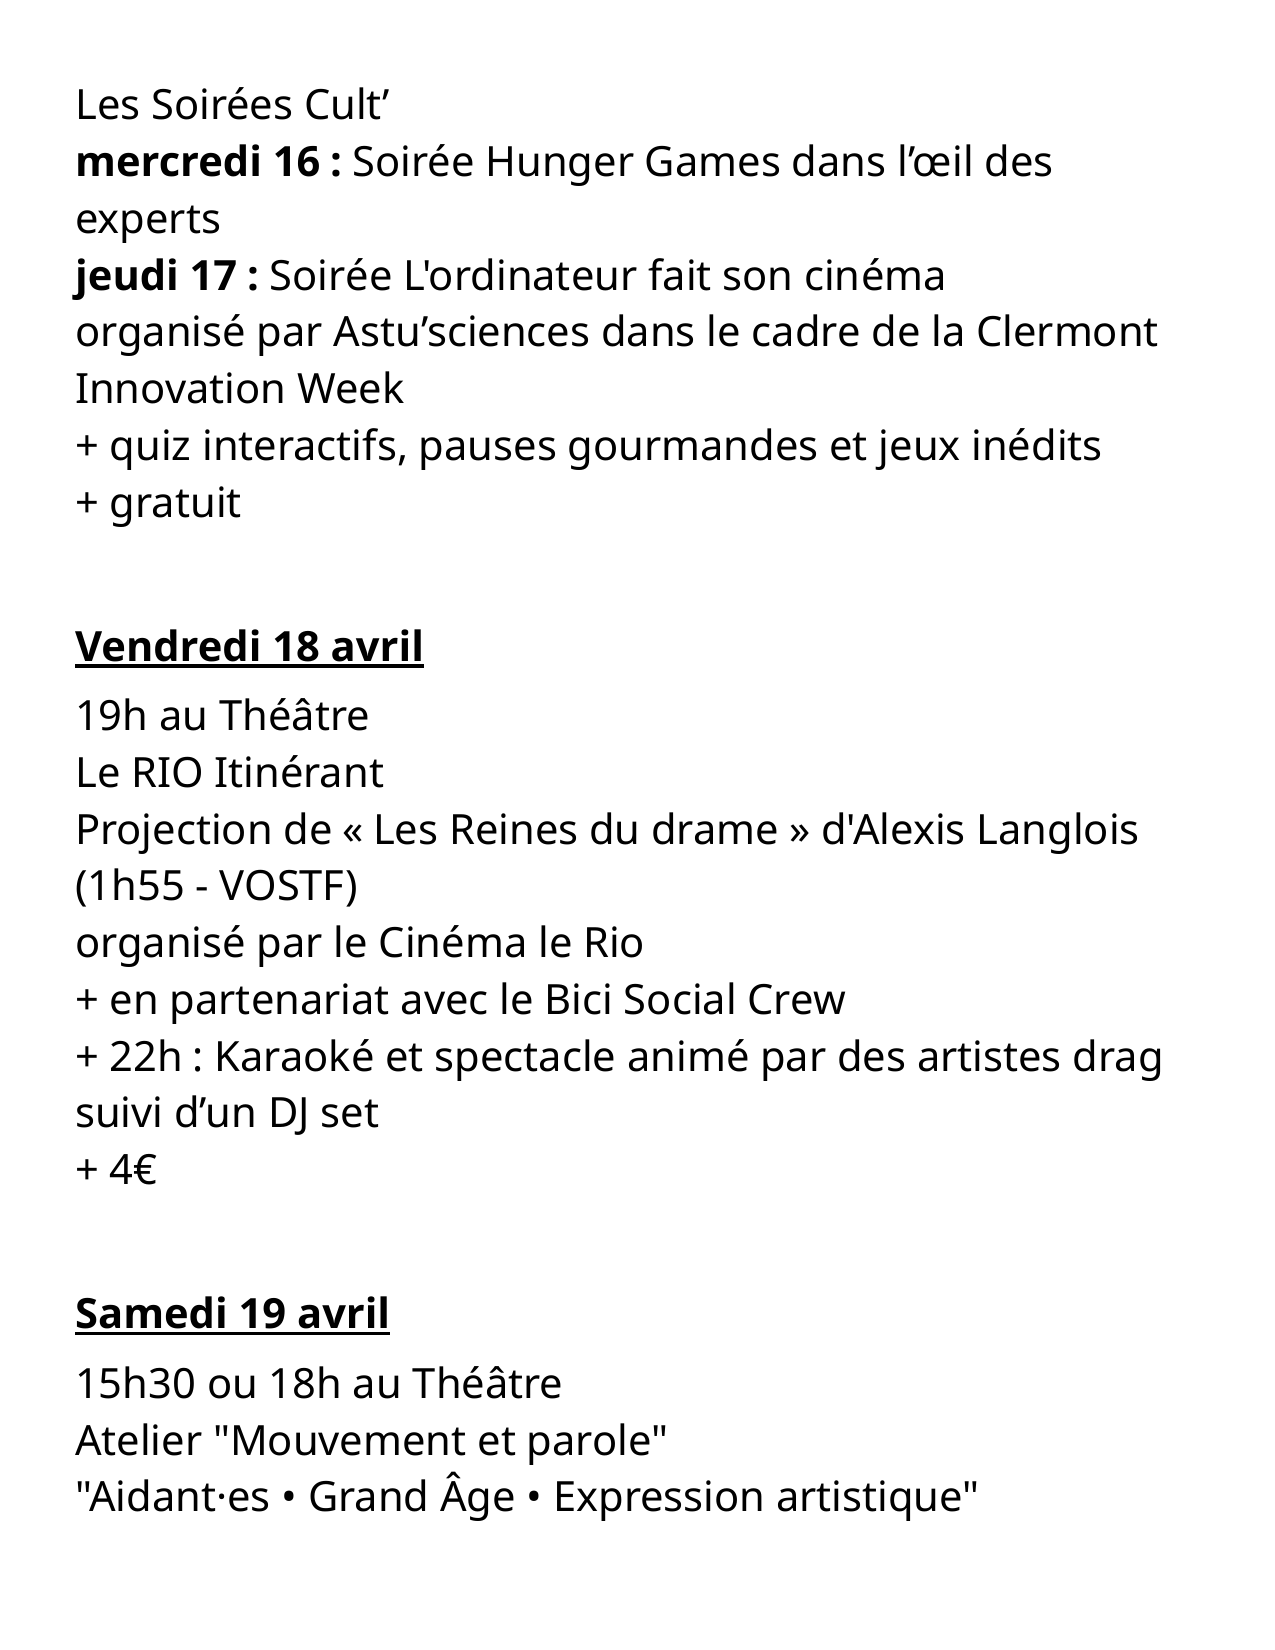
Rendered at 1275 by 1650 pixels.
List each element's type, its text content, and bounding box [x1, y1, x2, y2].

text 19h au Théâtre [75, 686, 1200, 743]
text "Aidant·es • Grand Âge • Expression artistique" [75, 1467, 1200, 1524]
text + quiz interactifs, pauses gourmandes et jeux inédits [75, 416, 1200, 472]
text Atelier "Mouvement et parole" [75, 1410, 1200, 1467]
text + 22h : Karaoké et spectacle animé par des artistes drag suivi d’un DJ set [75, 1027, 1200, 1140]
text + 4€ [75, 1140, 1200, 1197]
subtitle Samedi 19 avril [75, 1284, 1200, 1341]
text Le RIO Itinérant [75, 743, 1200, 799]
text + en partenariat avec le Bici Social Crew [75, 970, 1200, 1027]
text jeudi 17 : Soirée L'ordinateur fait son cinéma [75, 245, 1200, 302]
text mercredi 16 : Soirée Hunger Games dans l’œil des experts [75, 132, 1200, 245]
subtitle Vendredi 18 avril [75, 617, 1200, 673]
text Projection de « Les Reines du drame » d'Alexis Langlois (1h55 - VOSTF) [75, 799, 1200, 913]
text Les Soirées Cult’ [75, 75, 1200, 132]
text + gratuit [75, 472, 1200, 529]
text organisé par le Cinéma le Rio [75, 913, 1200, 970]
text organisé par Astu’sciences dans le cadre de la Clermont Innovation Week [75, 302, 1200, 416]
text 15h30 ou 18h au Théâtre [75, 1354, 1200, 1410]
